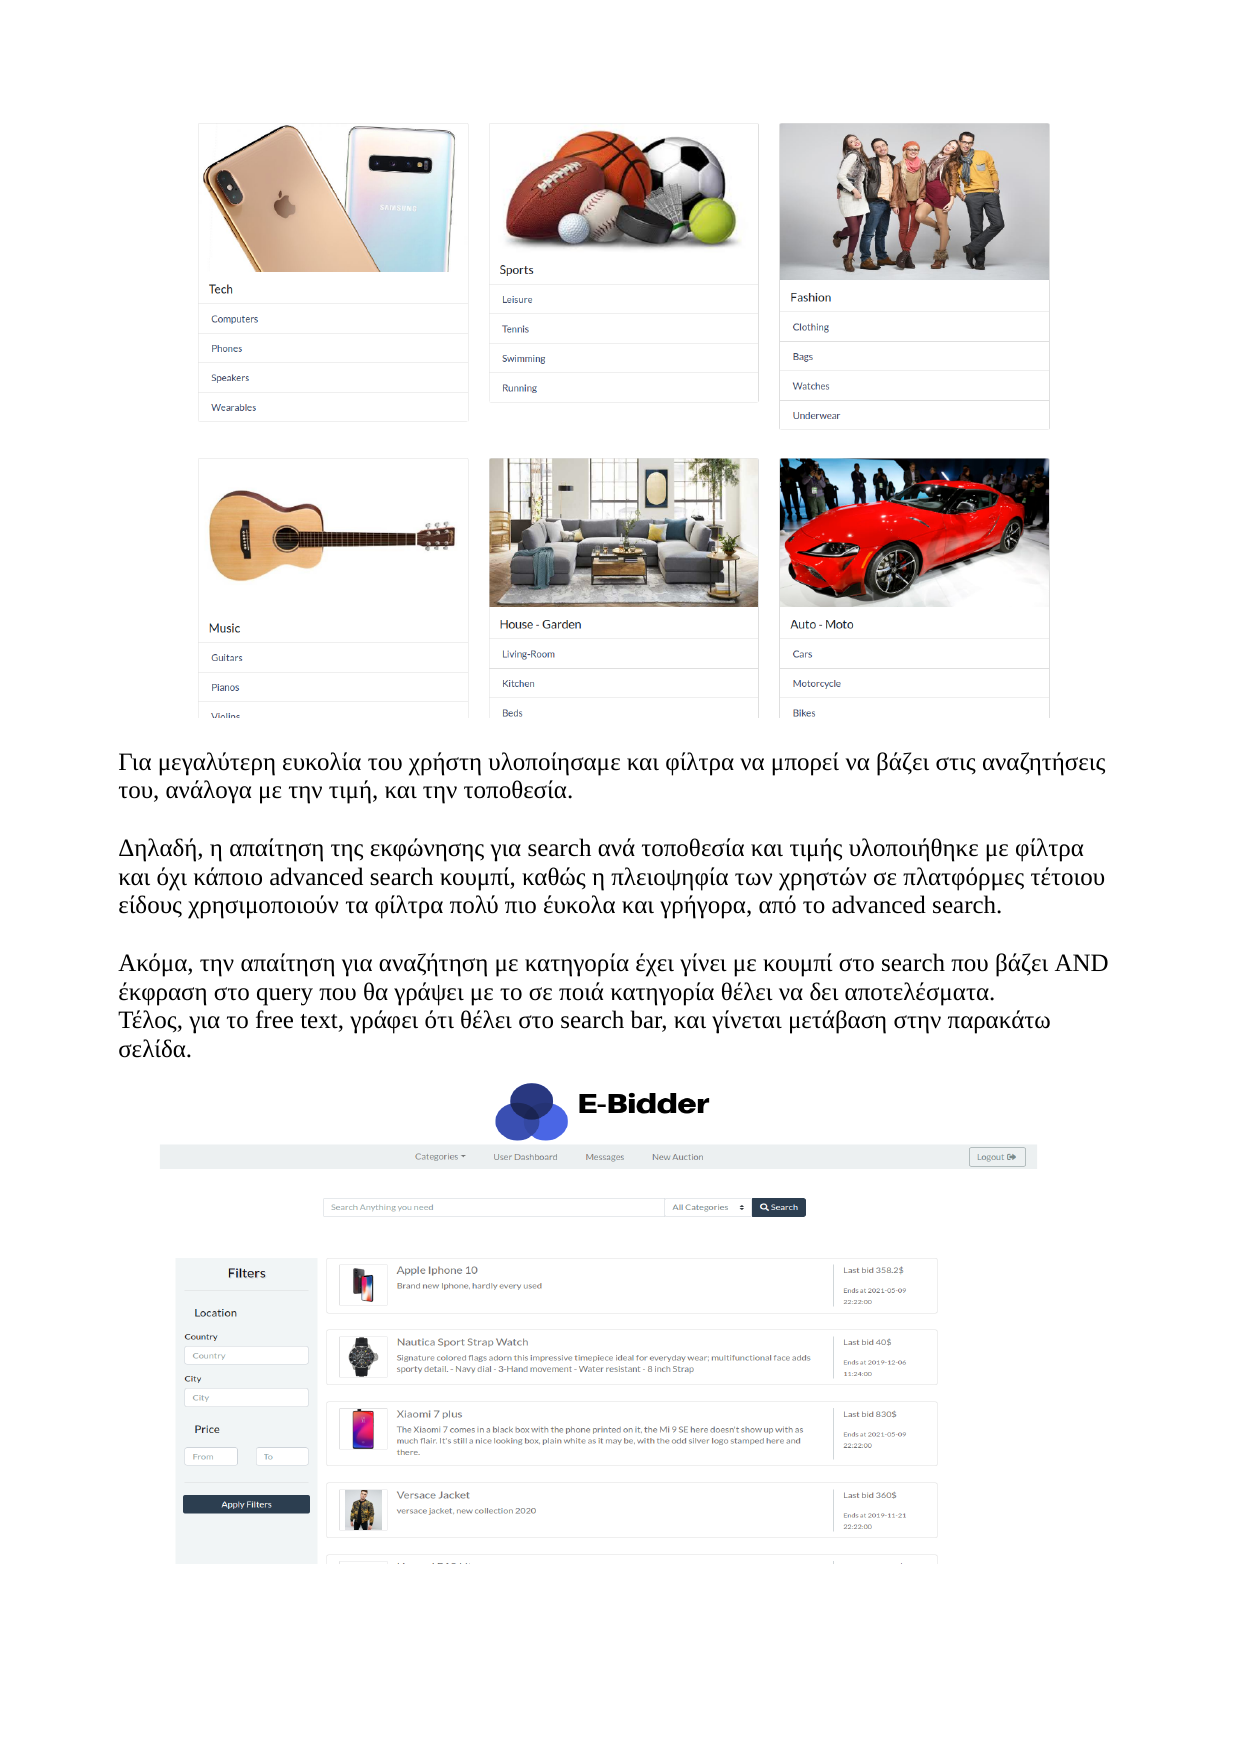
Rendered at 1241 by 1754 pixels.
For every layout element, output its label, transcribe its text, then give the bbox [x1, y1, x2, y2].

text Ακόμα, την απαίτηση για αναζήτηση με κατηγορία έχει γίνει με κουμπί στο search που βάζει AND έκφραση στο query που θα γράψει με το σε ποιά κατηγορία θέλει να δει αποτελέσματα. [118, 948, 1122, 1006]
text Για μεγαλύτερη ευκολία του χρήστη υλοποίησαμε και φίλτρα να μπορεί να βάζει στις αναζητήσεις του, ανάλογα με την τιμή, και την τοποθεσία. [118, 747, 1122, 804]
picture [159, 1079, 1038, 1564]
text Τέλος, για το free text, γράφει ότι θέλει στο search bar, και γίνεται μετάβαση στην παρακάτω σελίδα. [118, 1006, 1122, 1063]
picture [172, 108, 1068, 718]
text Δηλαδή, η απαίτηση της εκφώνησης για search ανά τοποθεσία και τιμής υλοποιήθηκε με φίλτρα και όχι κάποιο advanced search κουμπί, καθώς η πλειοψηφία των χρηστών σε πλατφόρμες τέτοιου είδους χρησιμοποιούν τα φίλτρα πολύ πιο έυκολα και γρήγορα, από το advanced search. [118, 833, 1122, 919]
